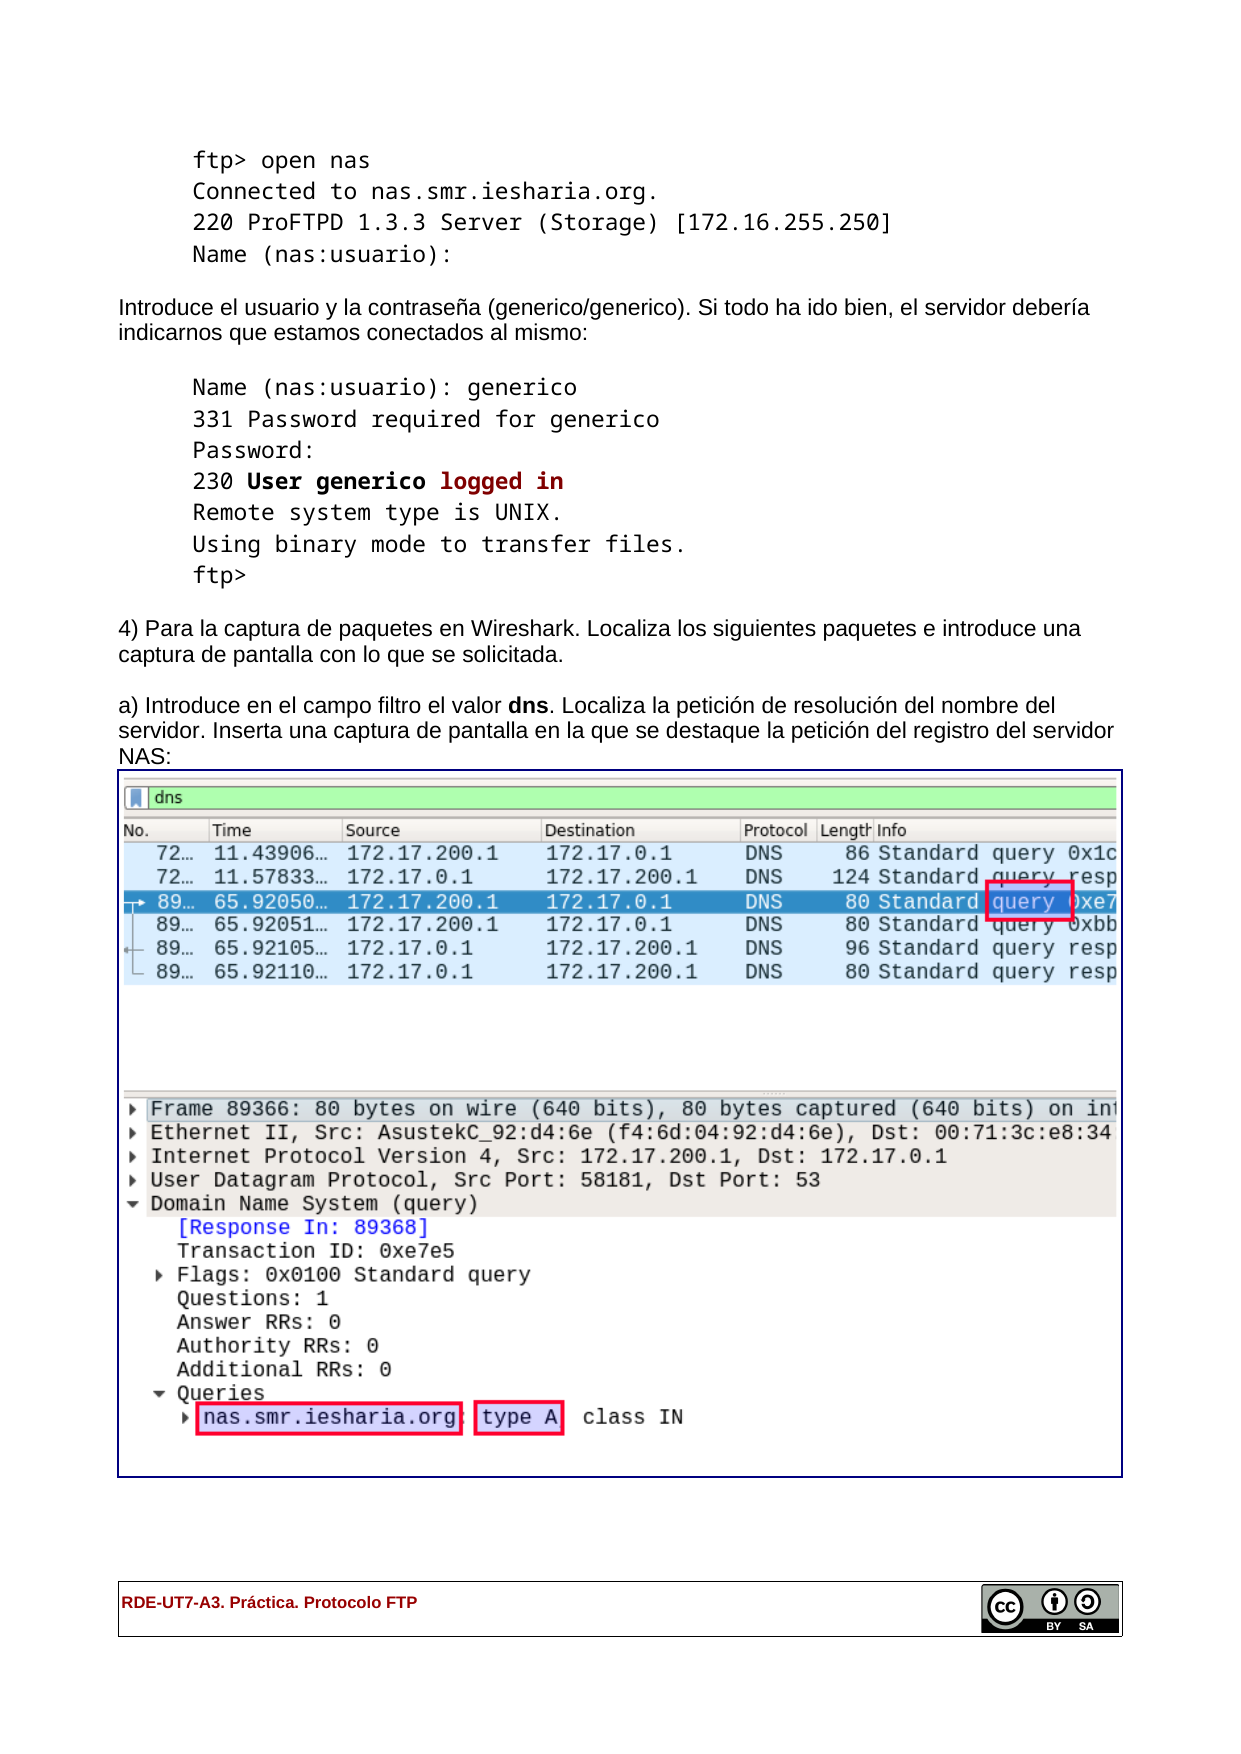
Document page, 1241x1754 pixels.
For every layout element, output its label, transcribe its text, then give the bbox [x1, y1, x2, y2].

text 230 User generico logged in [192, 465, 1122, 496]
table_header [119, 771, 1121, 1444]
text Remote system type is UNIX. [192, 496, 1122, 527]
text Introduce el usuario y la contraseña (generico/generico). Si todo ha ido bien, el servidor debería indicarnos que estamos conectados al mismo: [118, 294, 1122, 346]
table_header [119, 1445, 1121, 1476]
text Name (nas:usuario): [192, 237, 1122, 269]
text Connected to nas.smr.iesharia.org. [192, 175, 1122, 206]
picture [981, 1584, 1119, 1633]
text Using binary mode to transfer files. [192, 527, 1122, 559]
text 220 ProFTPD 1.3.3 Server (Storage) [172.16.255.250] [192, 206, 1122, 237]
text Name (nas:usuario): generico [192, 371, 1122, 402]
text 331 Password required for generico [192, 402, 1122, 434]
text Password: [192, 434, 1122, 465]
text 4) Para la captura de paquetes en Wireshark. Localiza los siguientes paquetes e introduce una captura de pantalla con lo que se solicitada. [118, 616, 1122, 667]
text a) Introduce en el campo filtro el valor dns. Localiza la petición de resolución del nombre del servidor. Inserta una captura de pantalla en la que se destaque la petición del registro del servidor NAS: [118, 692, 1122, 769]
text ftp> open nas [192, 144, 1122, 175]
text ftp> [192, 559, 1122, 590]
picture [123, 777, 1117, 1445]
